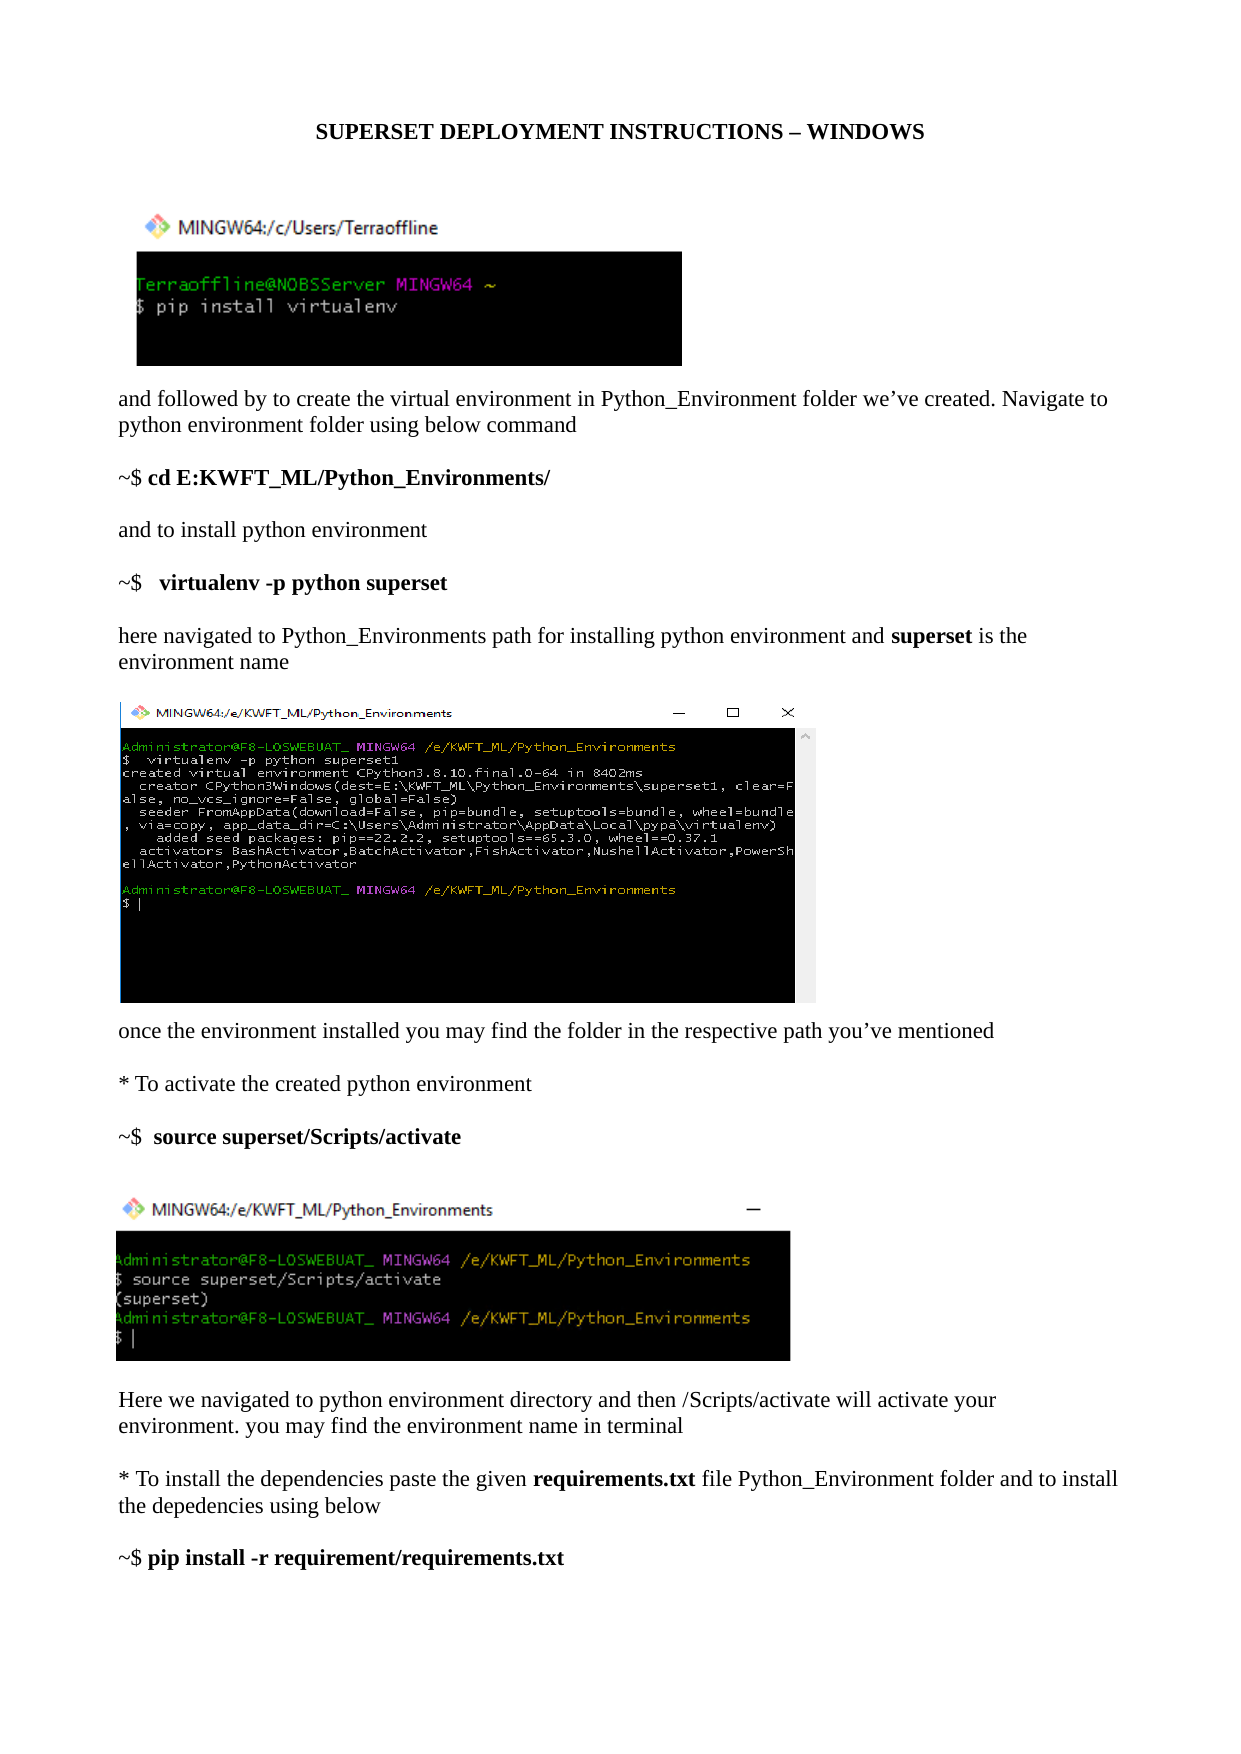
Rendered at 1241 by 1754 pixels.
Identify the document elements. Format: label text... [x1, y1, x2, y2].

text * To activate the created python environment [118, 1070, 1122, 1096]
text once the environment installed you may find the folder in the respective path you’ve mentioned [118, 1017, 1122, 1044]
text ~$ source superset/Scripts/activate [118, 1123, 1122, 1149]
picture [116, 1191, 791, 1361]
text ~$ virtualenv -p python superset [118, 569, 1122, 596]
text ~$ pip install -r requirement/requirements.txt [118, 1544, 1122, 1571]
text * To install the dependencies paste the given requirements.txt file Python_Environment folder and to install the depedencies using below [118, 1465, 1122, 1518]
text ~$ cd E:KWFT_ML/Python_Environments/ [118, 464, 1122, 490]
picture [118, 702, 816, 1003]
text Here we navigated to python environment directory and then /Scripts/activate will activate your environment. you may find the environment name in terminal [118, 1386, 1122, 1439]
text and to install python environment [118, 517, 1122, 543]
picture [136, 208, 682, 366]
text here navigated to Python_Environments path for installing python environment and superset is the environment name [118, 622, 1122, 675]
text and followed by to create the virtual environment in Python_Environment folder we’ve created. Navigate to python environment folder using below command [118, 385, 1122, 437]
